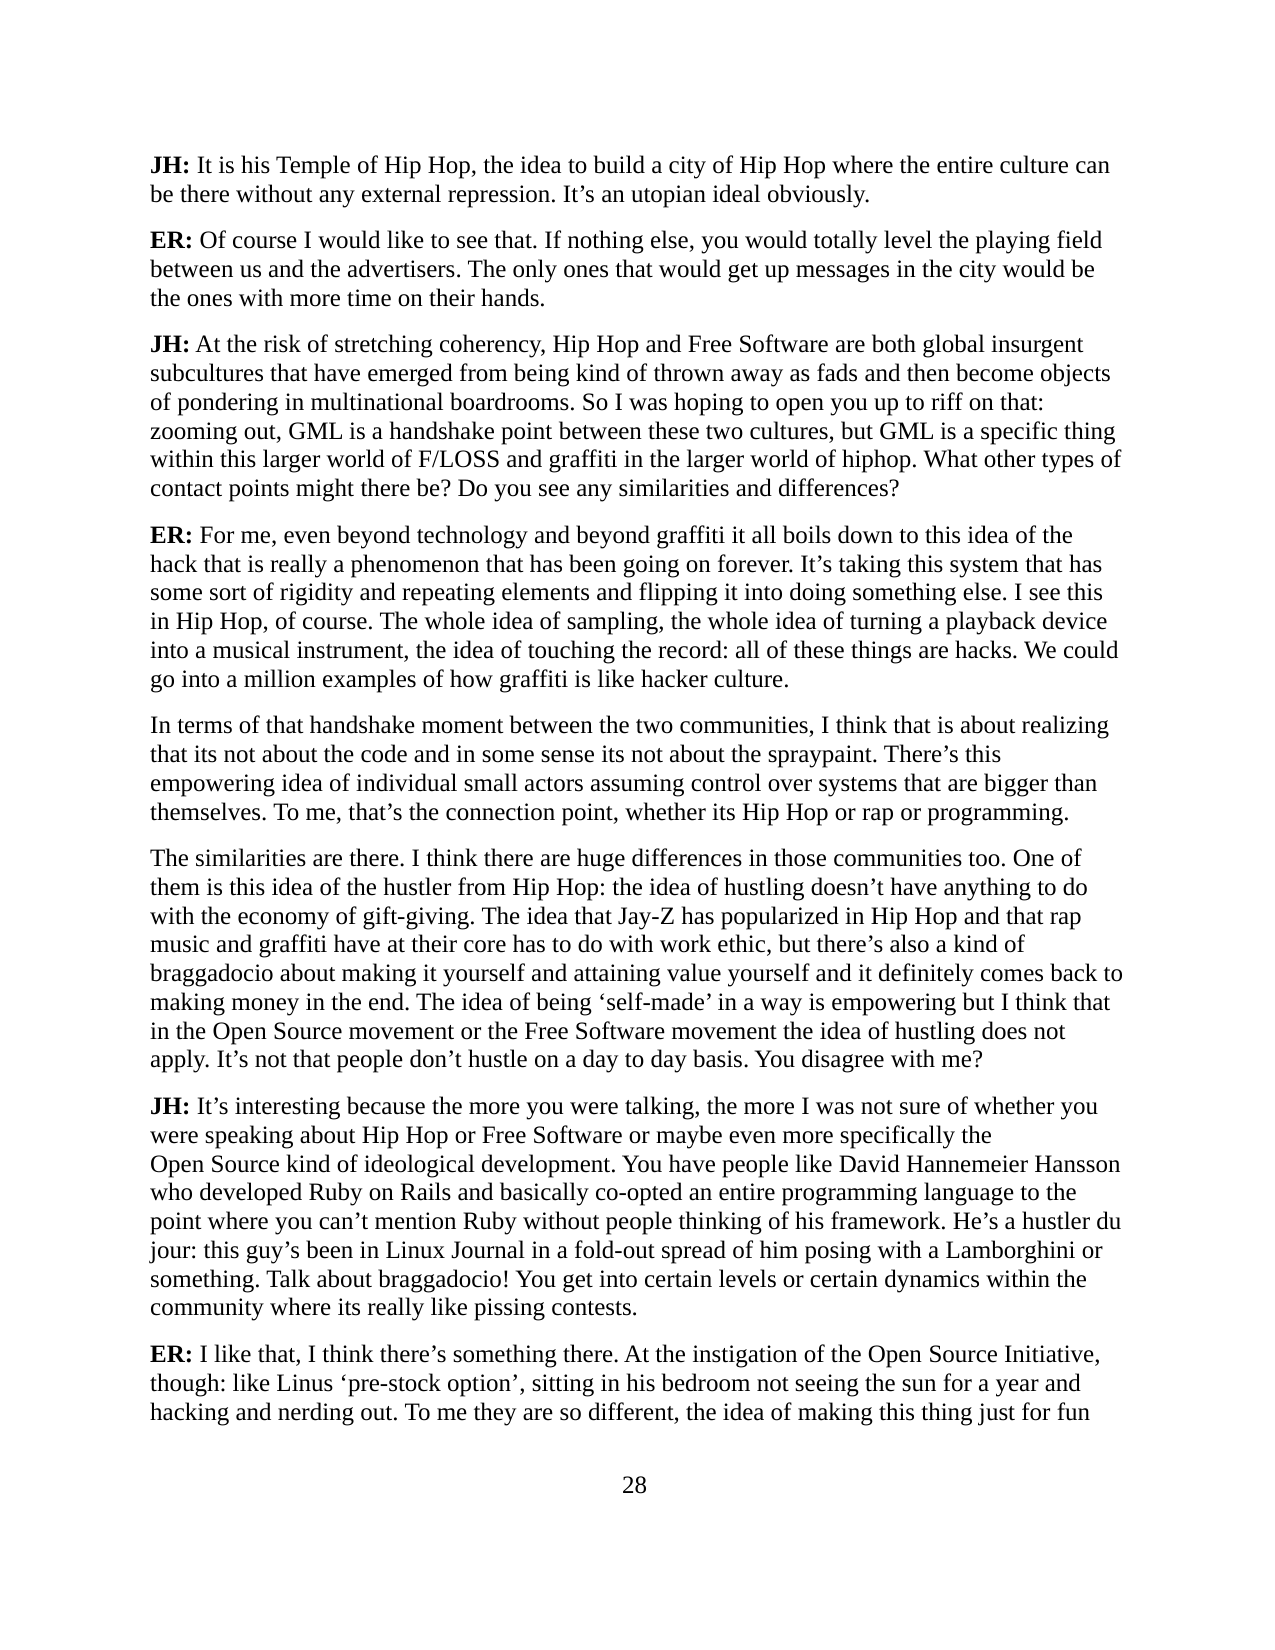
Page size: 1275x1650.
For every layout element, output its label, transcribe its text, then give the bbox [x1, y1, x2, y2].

text The similarities are there. I think there are huge differences in those communities too. One of them is this idea of the hustler from Hip Hop: the idea of hustling doesn’t have anything to do with the economy of gift-giving. The idea that Jay-Z has popularized in Hip Hop and that rap music and graffiti have at their core has to do with work ethic, but there’s also a kind of braggadocio about making it yourself and attaining value yourself and it definitely comes back to making money in the end. The idea of being ‘self-made’ in a way is empowering but I think that in the Open Source movement or the Free Software movement the idea of hustling does not apply. It’s not that people don’t hustle on a day to day basis. You disagree with me? [150, 843, 1125, 1073]
text ER: For me, even beyond technology and beyond graffiti it all boils down to this idea of the hack that is really a phenomenon that has been going on forever. It’s taking this system that has some sort of rigidity and repeating elements and flipping it into doing something else. I see this in Hip Hop, of course. The whole idea of sampling, the whole idea of turning a playback device into a musical instrument, the idea of touching the record: all of these things are hacks. We could go into a million examples of how graffiti is like hacker culture. [150, 520, 1125, 692]
text JH: It’s interesting because the more you were talking, the more I was not sure of whether you were speaking about Hip Hop or Free Software or maybe even more specifically the Open Source kind of ideological development. You have people like David Hannemeier Hansson who developed Ruby on Rails and basically co-opted an entire programming language to the point where you can’t mention Ruby without people thinking of his framework. He’s a hustler du jour: this guy’s been in Linux Journal in a fold-out spread of him posing with a Lamborghini or something. Talk about braggadocio! You get into certain levels or certain dynamics within the community where its really like pissing contests. [150, 1091, 1125, 1321]
text JH: At the risk of stretching coherency, Hip Hop and Free Software are both global insurgent subcultures that have emerged from being kind of thrown away as fads and then become objects of pondering in multinational boardrooms. So I was hoping to open you up to riff on that: zooming out, GML is a handshake point between these two cultures, but GML is a specific thing within this larger world of F/LOSS and graffiti in the larger world of hiphop. What other types of contact points might there be? Do you see any similarities and differences? [150, 329, 1125, 502]
text In terms of that handshake moment between the two communities, I think that is about realizing that its not about the code and in some sense its not about the spraypaint. There’s this empowering idea of individual small actors assuming control over systems that are bigger than themselves. To me, that’s the connection point, whether its Hip Hop or rap or programming. [150, 710, 1125, 825]
text JH: It is his Temple of Hip Hop, the idea to build a city of Hip Hop where the entire culture can be there without any external repression. It’s an utopian ideal obviously. [150, 150, 1125, 207]
text ER: I like that, I think there’s something there. At the instigation of the Open Source Initiative, though: like Linus ‘pre-stock option’, sitting in his bedroom not seeing the sun for a year and hacking and nerding out. To me they are so different, the idea of making this thing just for fun [150, 1339, 1125, 1425]
text ER: Of course I would like to see that. If nothing else, you would totally level the playing field between us and the advertisers. The only ones that would get up messages in the city would be the ones with more time on their hands. [150, 225, 1125, 312]
